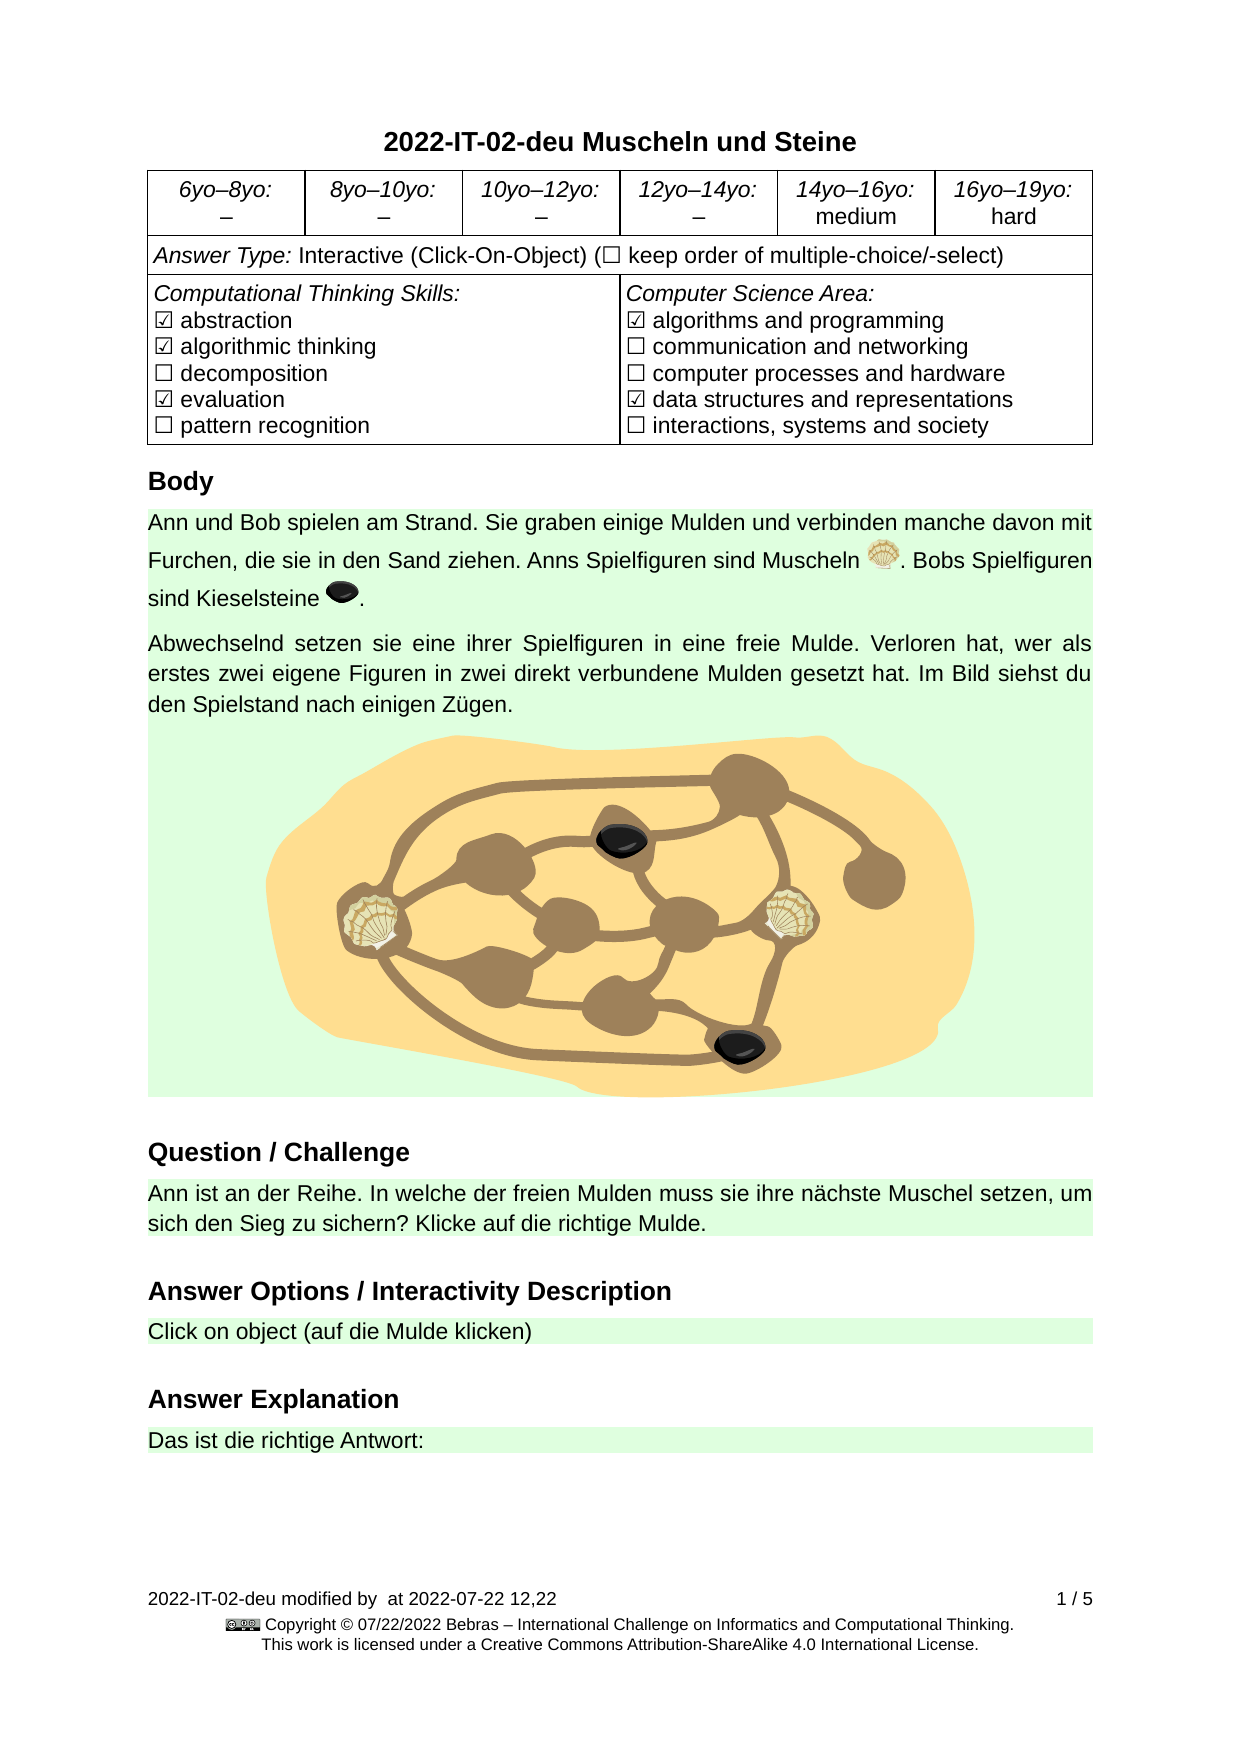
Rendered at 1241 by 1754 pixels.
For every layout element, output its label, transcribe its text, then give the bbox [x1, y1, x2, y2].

text Abwechselnd setzen sie eine ihrer Spielfiguren in eine freie Mulde. Verloren hat, wer als erstes zwei eigene Figuren in zwei direkt verbundene Mulden gesetzt hat. Im Bild siehst du den Spielstand nach einigen Zügen. [148, 630, 1093, 717]
table_header 14yo–16yo: medium [778, 171, 934, 235]
subtitle Body [148, 466, 1093, 496]
subtitle Answer Options / Interactivity Description [148, 1275, 1093, 1306]
subtitle Answer Explanation [148, 1384, 1093, 1414]
text Das ist die richtige Antwort: [148, 1427, 1093, 1453]
table_header 6yo–8yo: – [148, 171, 304, 235]
text Ann ist an der Reihe. In welche der freien Mulden muss sie ihre nächste Muschel setzen, um sich den Sieg zu sichern? Klicke auf die richtige Mulde. [148, 1179, 1093, 1236]
table_header 8yo–10yo: – [306, 171, 462, 235]
subtitle Question / Challenge [148, 1137, 1093, 1167]
table_cell Computer Science Area: ☑ algorithms and programming ☐ communication and networking ☐ computer processes and hardware ☑ data structures and representations ☐ interactions, systems and society [621, 275, 1092, 444]
subtitle 2022-IT-02-deu Muscheln und Steine [148, 125, 1093, 157]
table_cell Computational Thinking Skills: ☑ abstraction ☑ algorithmic thinking ☐ decomposition ☑ evaluation ☐ pattern recognition [148, 275, 619, 444]
table_cell Answer Type: Interactive (Click-On-Object) (☐ keep order of multiple-choice/-select) [148, 236, 1092, 274]
table_header 12yo–14yo: – [621, 171, 777, 235]
text Click on object (auf die Mulde klicken) [148, 1318, 1093, 1344]
table_header 10yo–12yo: – [463, 171, 619, 235]
table_header 16yo–19yo: hard [936, 171, 1092, 235]
text Ann und Bob spielen am Strand. Sie graben einige Mulden und verbinden manche davon mit Furchen, die sie in den Sand ziehen. Anns Spielfiguren sind Muscheln . Bobs Spielfiguren sind Kieselsteine . [148, 509, 1093, 612]
